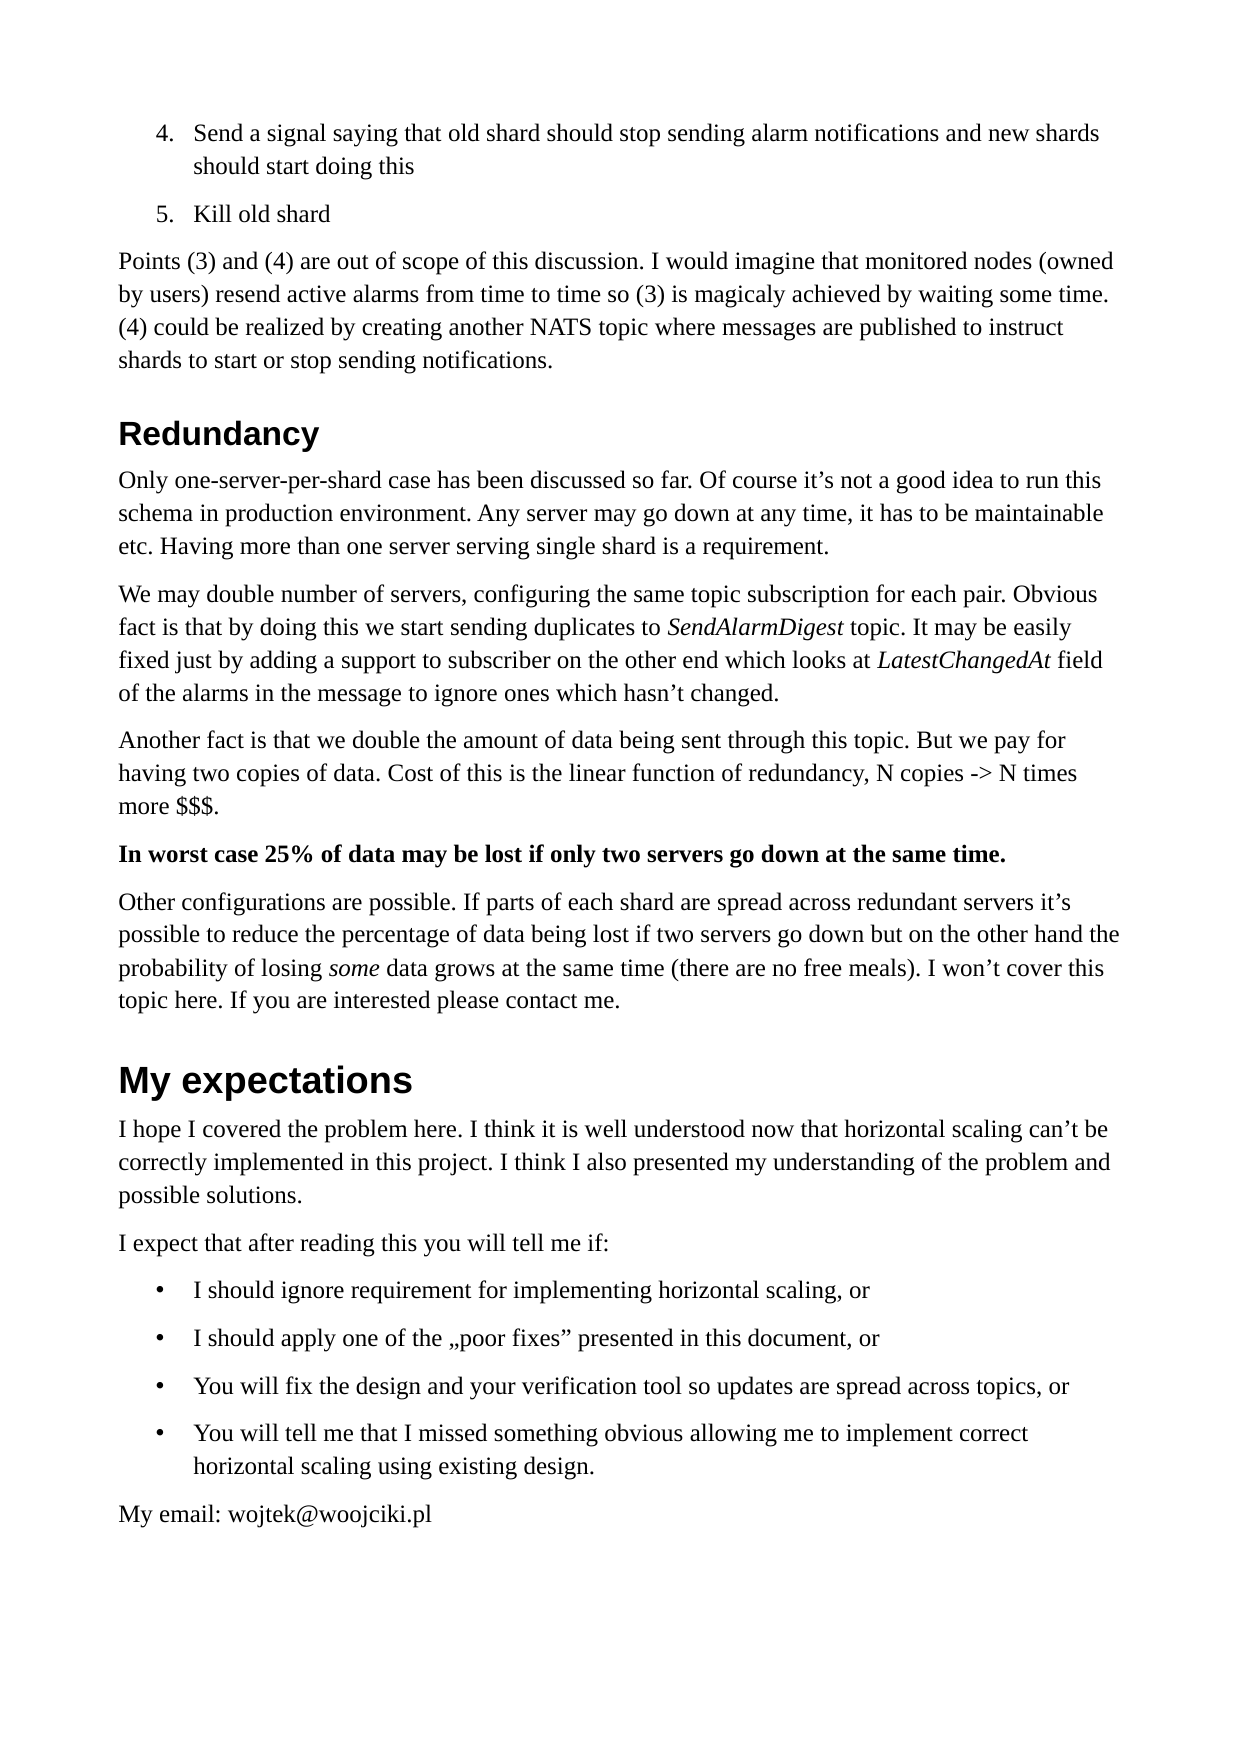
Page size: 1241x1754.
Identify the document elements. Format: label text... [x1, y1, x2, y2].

subtitle Redundancy [118, 414, 1122, 452]
text My email: wojtek@woojciki.pl [118, 1499, 1122, 1528]
list Kill old shard [156, 199, 1122, 227]
subtitle My expectations [118, 1058, 1122, 1102]
text I hope I covered the problem here. I think it is well understood now that horizontal scaling can’t be correctly implemented in this project. I think I also presented my understanding of the problem and possible solutions. [118, 1114, 1122, 1209]
text I expect that after reading this you will tell me if: [118, 1228, 1122, 1257]
text Points (3) and (4) are out of scope of this discussion. I would imagine that monitored nodes (owned by users) resend active alarms from time to time so (3) is magicaly achieved by waiting some time. (4) could be realized by creating another NATS topic where messages are published to instruct shards to start or stop sending notifications. [118, 246, 1122, 374]
text We may double number of servers, configuring the same topic subscription for each pair. Obvious fact is that by doing this we start sending duplicates to SendAlarmDigest topic. It may be easily fixed just by adding a support to subscriber on the other end which looks at LatestChangedAt field of the alarms in the message to ignore ones which hasn’t changed. [118, 579, 1122, 706]
list Send a signal saying that old shard should stop sending alarm notifications and new shards should start doing this [156, 118, 1122, 180]
text In worst case 25% of data may be lost if only two servers go down at the same time. [118, 839, 1122, 868]
list I should apply one of the „poor fixes” presented in this document, or [156, 1323, 1122, 1352]
list I should ignore requirement for implementing horizontal scaling, or [156, 1276, 1122, 1304]
text Another fact is that we double the amount of data being sent through this topic. But we pay for having two copies of data. Cost of this is the linear function of redundancy, N copies -> N times more $$$. [118, 725, 1122, 820]
list You will tell me that I missed something obvious allowing me to implement correct horizontal scaling using existing design. [156, 1418, 1122, 1480]
text Other configurations are possible. If parts of each shard are spread across redundant servers it’s possible to reduce the percentage of data being lost if two servers go down but on the other hand the probability of losing some data grows at the same time (there are no free meals). I won’t cover this topic here. If you are interested please contact me. [118, 887, 1122, 1014]
list You will fix the design and your verification tool so updates are spread across topics, or [156, 1371, 1122, 1399]
text Only one-server-per-shard case has been discussed so far. Of course it’s not a good idea to run this schema in production environment. Any server may go down at any time, it has to be maintainable etc. Having more than one server serving single shard is a requirement. [118, 465, 1122, 560]
